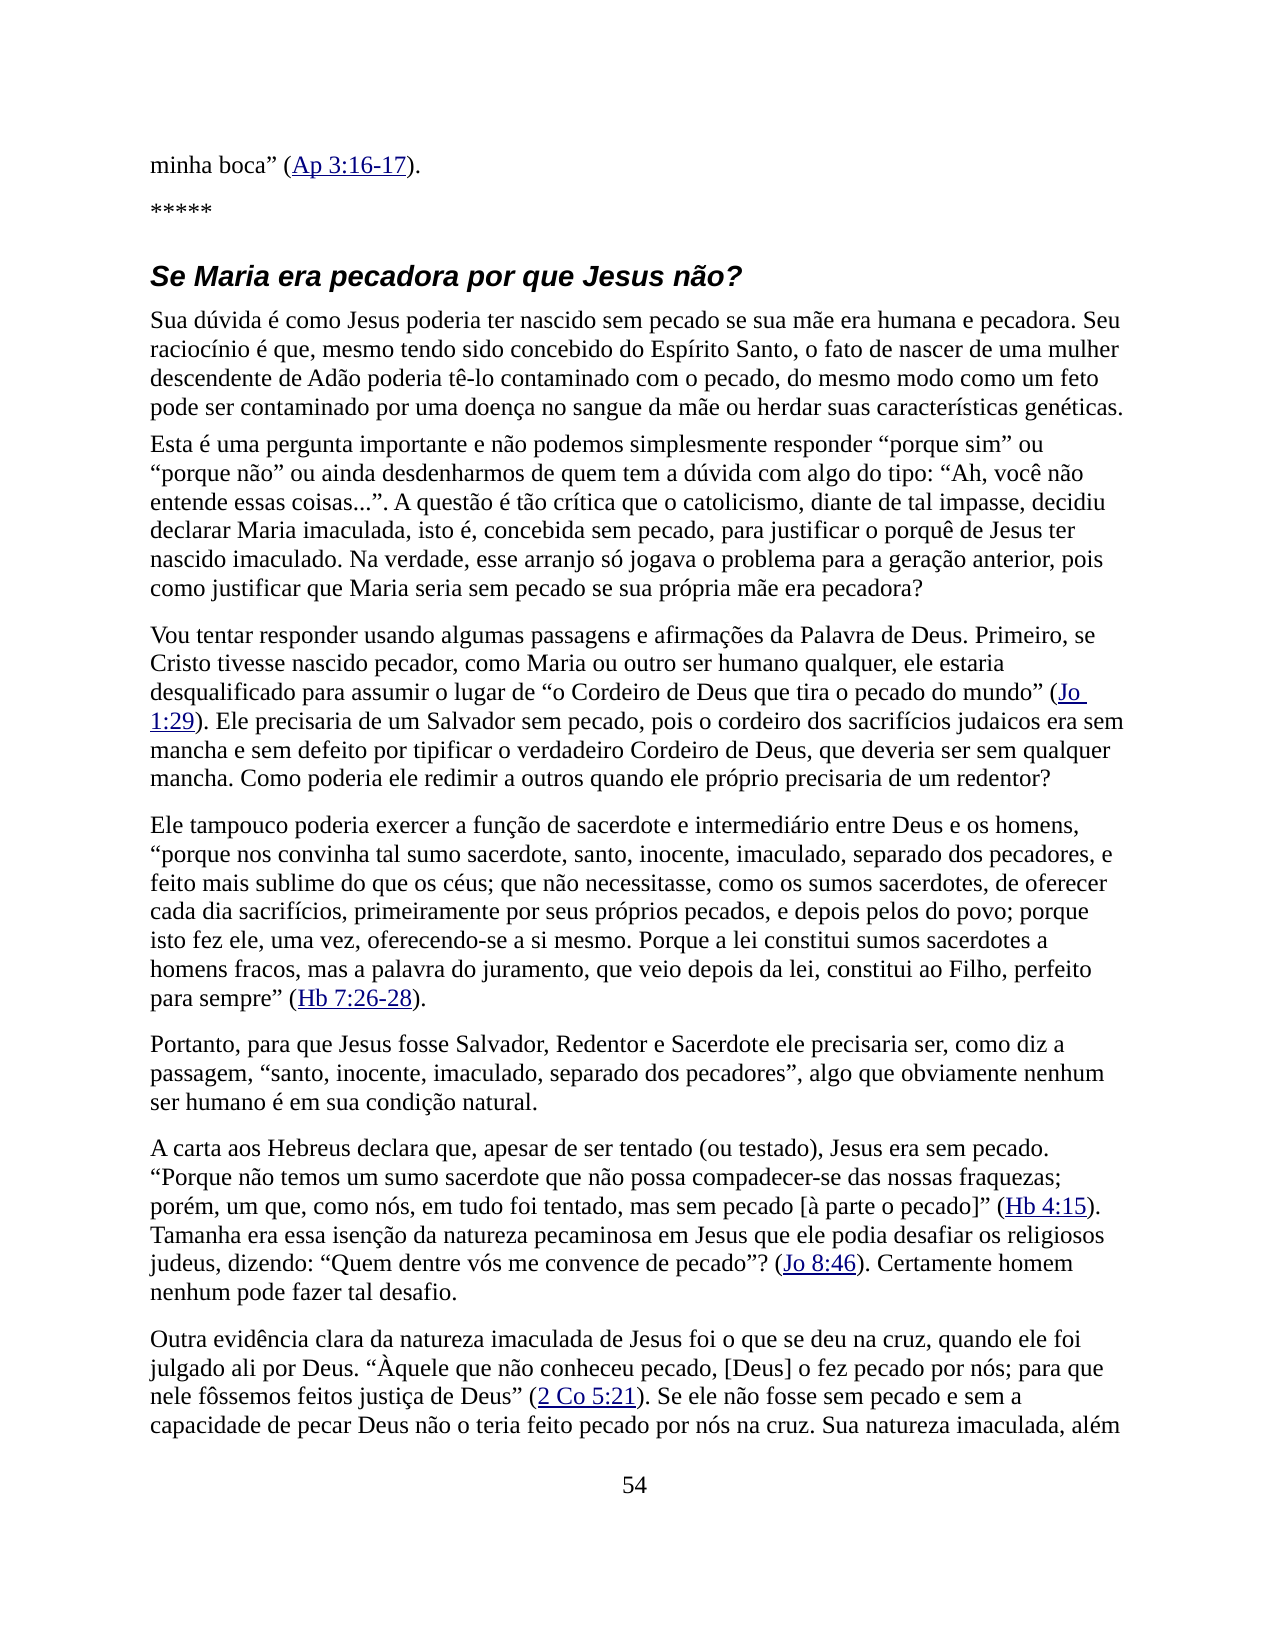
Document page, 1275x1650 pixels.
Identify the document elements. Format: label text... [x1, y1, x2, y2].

text Vou tentar responder usando algumas passagens e afirmações da Palavra de Deus. Primeiro, se Cristo tivesse nascido pecador, como Maria ou outro ser humano qualquer, ele estaria desqualificado para assumir o lugar de “o Cordeiro de Deus que tira o pecado do mundo” (Jo 1:29). Ele precisaria de um Salvador sem pecado, pois o cordeiro dos sacrifícios judaicos era sem mancha e sem defeito por tipificar o verdadeiro Cordeiro de Deus, que deveria ser sem qualquer mancha. Como poderia ele redimir a outros quando ele próprio precisaria de um redentor? [150, 620, 1125, 792]
text ***** [150, 197, 1125, 225]
text Outra evidência clara da natureza imaculada de Jesus foi o que se deu na cruz, quando ele foi julgado ali por Deus. “Àquele que não conheceu pecado, [Deus] o fez pecado por nós; para que nele fôssemos feitos justiça de Deus” (2 Co 5:21). Se ele não fosse sem pecado e sem a capacidade de pecar Deus não o teria feito pecado por nós na cruz. Sua natureza imaculada, além [150, 1324, 1125, 1439]
text Ele tampouco poderia exercer a função de sacerdote e intermediário entre Deus e os homens, “porque nos convinha tal sumo sacerdote, santo, inocente, imaculado, separado dos pecadores, e feito mais sublime do que os céus; que não necessitasse, como os sumos sacerdotes, de oferecer cada dia sacrifícios, primeiramente por seus próprios pecados, e depois pelos do povo; porque isto fez ele, uma vez, oferecendo-se a si mesmo. Porque a lei constitui sumos sacerdotes a homens fracos, mas a palavra do juramento, que veio depois da lei, constitui ao Filho, perfeito para sempre” (Hb 7:26-28). [150, 810, 1125, 1011]
text minha boca” (Ap 3:16-17). [150, 150, 1125, 179]
text A carta aos Hebreus declara que, apesar de ser tentado (ou testado), Jesus era sem pecado. “Porque não temos um sumo sacerdote que não possa compadecer-se das nossas fraquezas; porém, um que, como nós, em tudo foi tentado, mas sem pecado [à parte o pecado]” (Hb 4:15). Tamanha era essa isenção da natureza pecaminosa em Jesus que ele podia desafiar os religiosos judeus, dizendo: “Quem dentre vós me convence de pecado”? (Jo 8:46). Certamente homem nenhum pode fazer tal desafio. [150, 1133, 1125, 1306]
subtitle Se Maria era pecadora por que Jesus não? [150, 259, 1125, 293]
text Sua dúvida é como Jesus poderia ter nascido sem pecado se sua mãe era humana e pecadora. Seu raciocínio é que, mesmo tendo sido concebido do Espírito Santo, o fato de nascer de uma mulher descendente de Adão poderia tê-lo contaminado com o pecado, do mesmo modo como um feto pode ser contaminado por uma doença no sangue da mãe ou herdar suas características genéticas. [150, 305, 1125, 420]
text Esta é uma pergunta importante e não podemos simplesmente responder “porque sim” ou “porque não” ou ainda desdenharmos de quem tem a dúvida com algo do tipo: “Ah, você não entende essas coisas...”. A questão é tão crítica que o catolicismo, diante de tal impasse, decidiu declarar Maria imaculada, isto é, concebida sem pecado, para justificar o porquê de Jesus ter nascido imaculado. Na verdade, esse arranjo só jogava o problema para a geração anterior, pois como justificar que Maria seria sem pecado se sua própria mãe era pecadora? [150, 429, 1125, 602]
text Portanto, para que Jesus fosse Salvador, Redentor e Sacerdote ele precisaria ser, como diz a passagem, “santo, inocente, imaculado, separado dos pecadores”, algo que obviamente nenhum ser humano é em sua condição natural. [150, 1029, 1125, 1116]
